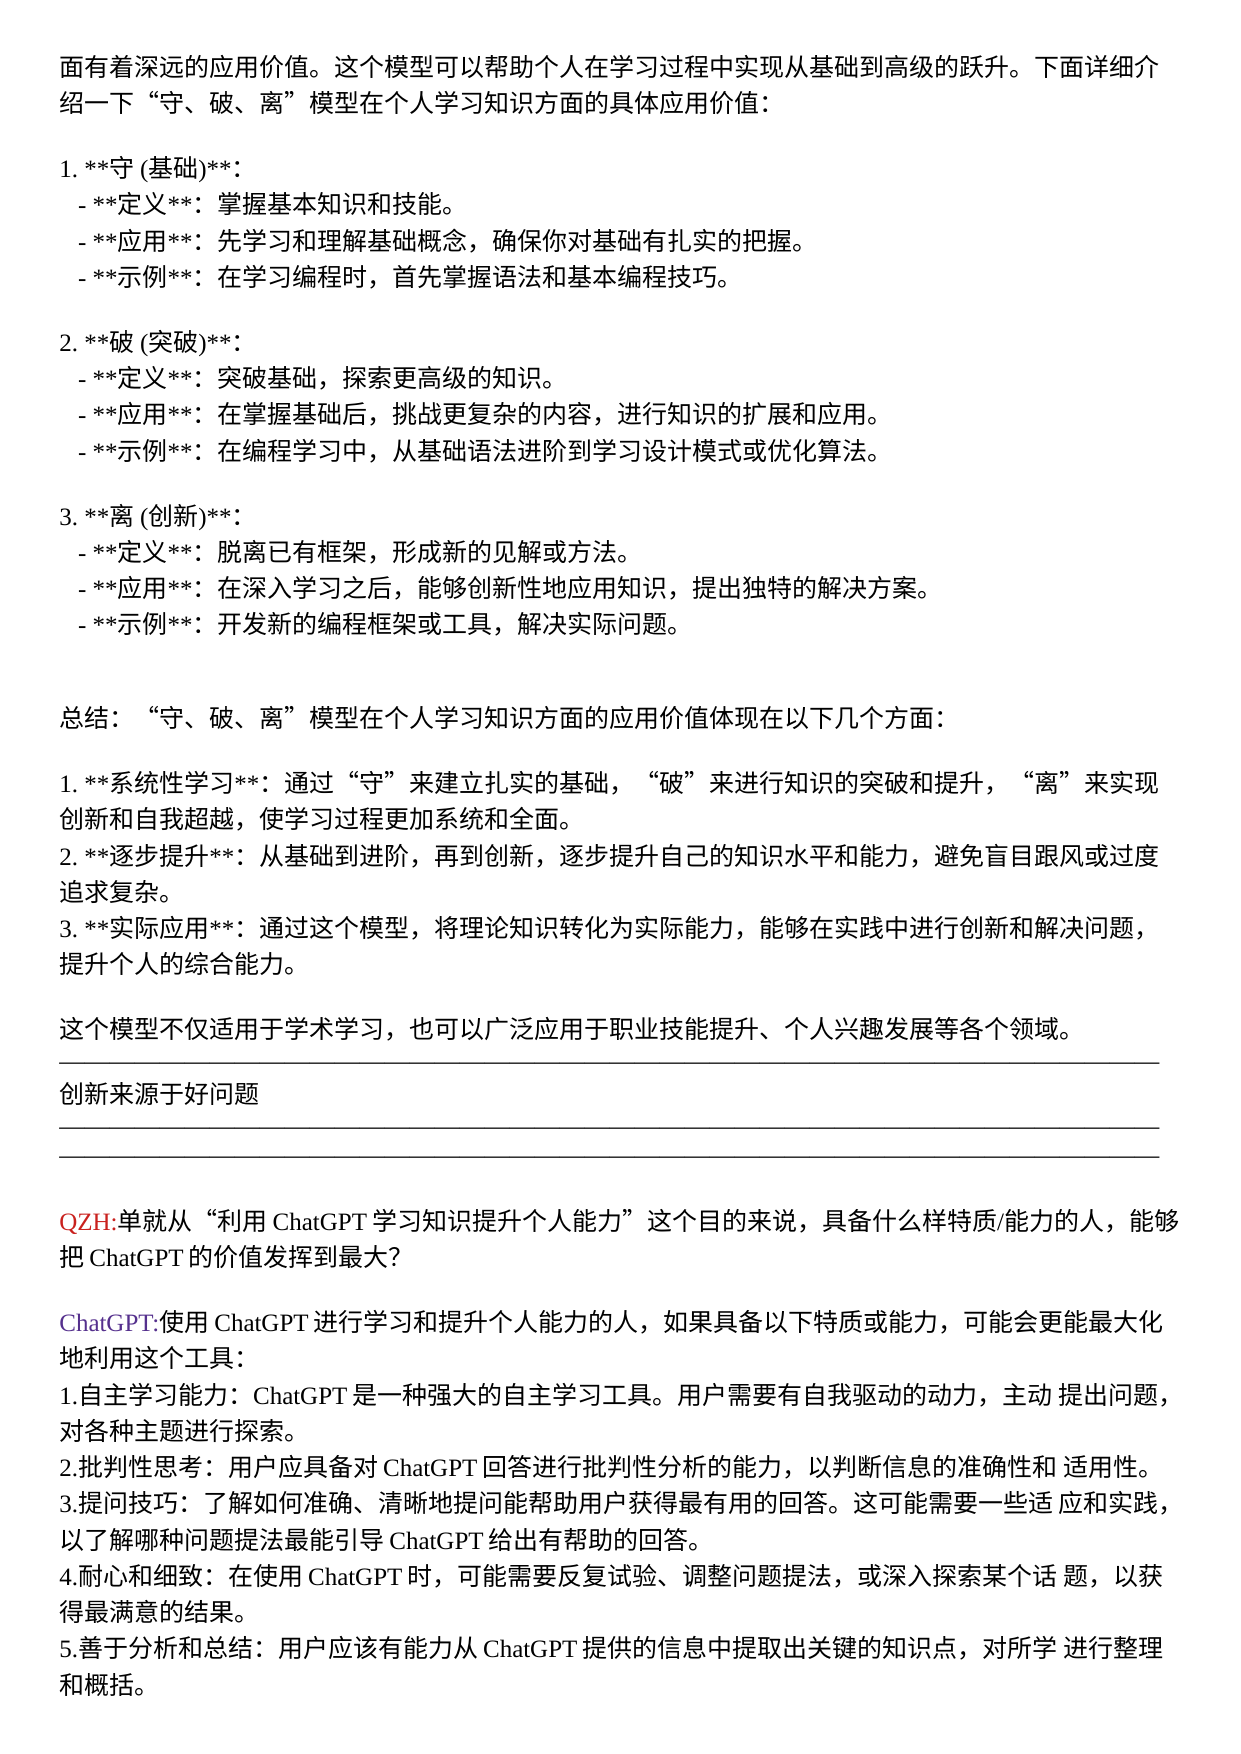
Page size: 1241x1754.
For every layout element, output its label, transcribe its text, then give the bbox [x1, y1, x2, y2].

text 3. **离 (创新)**： [59, 496, 1181, 532]
text 3.提问技巧：了解如何准确、清晰地提问能帮助用户获得最有用的回答。这可能需要一些适 应和实践，以了解哪种问题提法最能引导ChatGPT给出有帮助的回答。 [59, 1484, 1181, 1556]
text - **定义**：突破基础，探索更高级的知识。 [59, 358, 1181, 395]
text QZH:单就从“利用ChatGPT学习知识提升个人能力”这个目的来说，具备什么样特质/能力的人，能够把ChatGPT的价值发挥到最大？ [59, 1201, 1181, 1274]
text - **定义**：脱离已有框架，形成新的见解或方法。 [59, 532, 1181, 568]
text - **应用**：在掌握基础后，挑战更复杂的内容，进行知识的扩展和应用。 [59, 395, 1181, 431]
text 5.善于分析和总结：用户应该有能力从ChatGPT提供的信息中提取出关键的知识点，对所学 进行整理和概括。 [59, 1629, 1181, 1701]
text - **应用**：先学习和理解基础概念，确保你对基础有扎实的把握。 [59, 221, 1181, 257]
text ———————————————————————————————————————————— [59, 1046, 1181, 1075]
text 2. **破 (突破)**： [59, 322, 1181, 358]
text 创新来源于好问题 [59, 1075, 1181, 1111]
text - **应用**：在深入学习之后，能够创新性地应用知识，提出独特的解决方案。 [59, 568, 1181, 605]
text ChatGPT:使用ChatGPT进行学习和提升个人能力的人，如果具备以下特质或能力，可能会更能最大化地利用这个工具： [59, 1303, 1181, 1375]
text ———————————————————————————————————————————— [59, 1111, 1181, 1140]
text 1.自主学习能力：ChatGPT是一种强大的自主学习工具。用户需要有自我驱动的动力，主动 提出问题，对各种主题进行探索。 [59, 1375, 1181, 1448]
text - **示例**：在学习编程时，首先掌握语法和基本编程技巧。 [59, 257, 1181, 293]
text - **示例**：开发新的编程框架或工具，解决实际问题。 [59, 605, 1181, 641]
text 1. **系统性学习**：通过“守”来建立扎实的基础，“破”来进行知识的突破和提升，“离”来实现创新和自我超越，使学习过程更加系统和全面。 [59, 763, 1181, 836]
text ———————————————————————————————————————————— [59, 1140, 1181, 1168]
text 3. **实际应用**：通过这个模型，将理论知识转化为实际能力，能够在实践中进行创新和解决问题，提升个人的综合能力。 [59, 908, 1181, 981]
text 面有着深远的应用价值。这个模型可以帮助个人在学习过程中实现从基础到高级的跃升。下面详细介绍一下“守、破、离”模型在个人学习知识方面的具体应用价值： [59, 47, 1181, 120]
text - **示例**：在编程学习中，从基础语法进阶到学习设计模式或优化算法。 [59, 431, 1181, 467]
text 2.批判性思考：用户应具备对ChatGPT回答进行批判性分析的能力，以判断信息的准确性和 适用性。 [59, 1448, 1181, 1484]
text 4.耐心和细致：在使用ChatGPT时，可能需要反复试验、调整问题提法，或深入探索某个话 题，以获得最满意的结果。 [59, 1556, 1181, 1629]
text 这个模型不仅适用于学术学习，也可以广泛应用于职业技能提升、个人兴趣发展等各个领域。 [59, 1010, 1181, 1046]
text - **定义**：掌握基本知识和技能。 [59, 185, 1181, 221]
text 1. **守 (基础)**： [59, 148, 1181, 185]
text 2. **逐步提升**：从基础到进阶，再到创新，逐步提升自己的知识水平和能力，避免盲目跟风或过度追求复杂。 [59, 836, 1181, 908]
text 总结：“守、破、离”模型在个人学习知识方面的应用价值体现在以下几个方面： [59, 698, 1181, 735]
